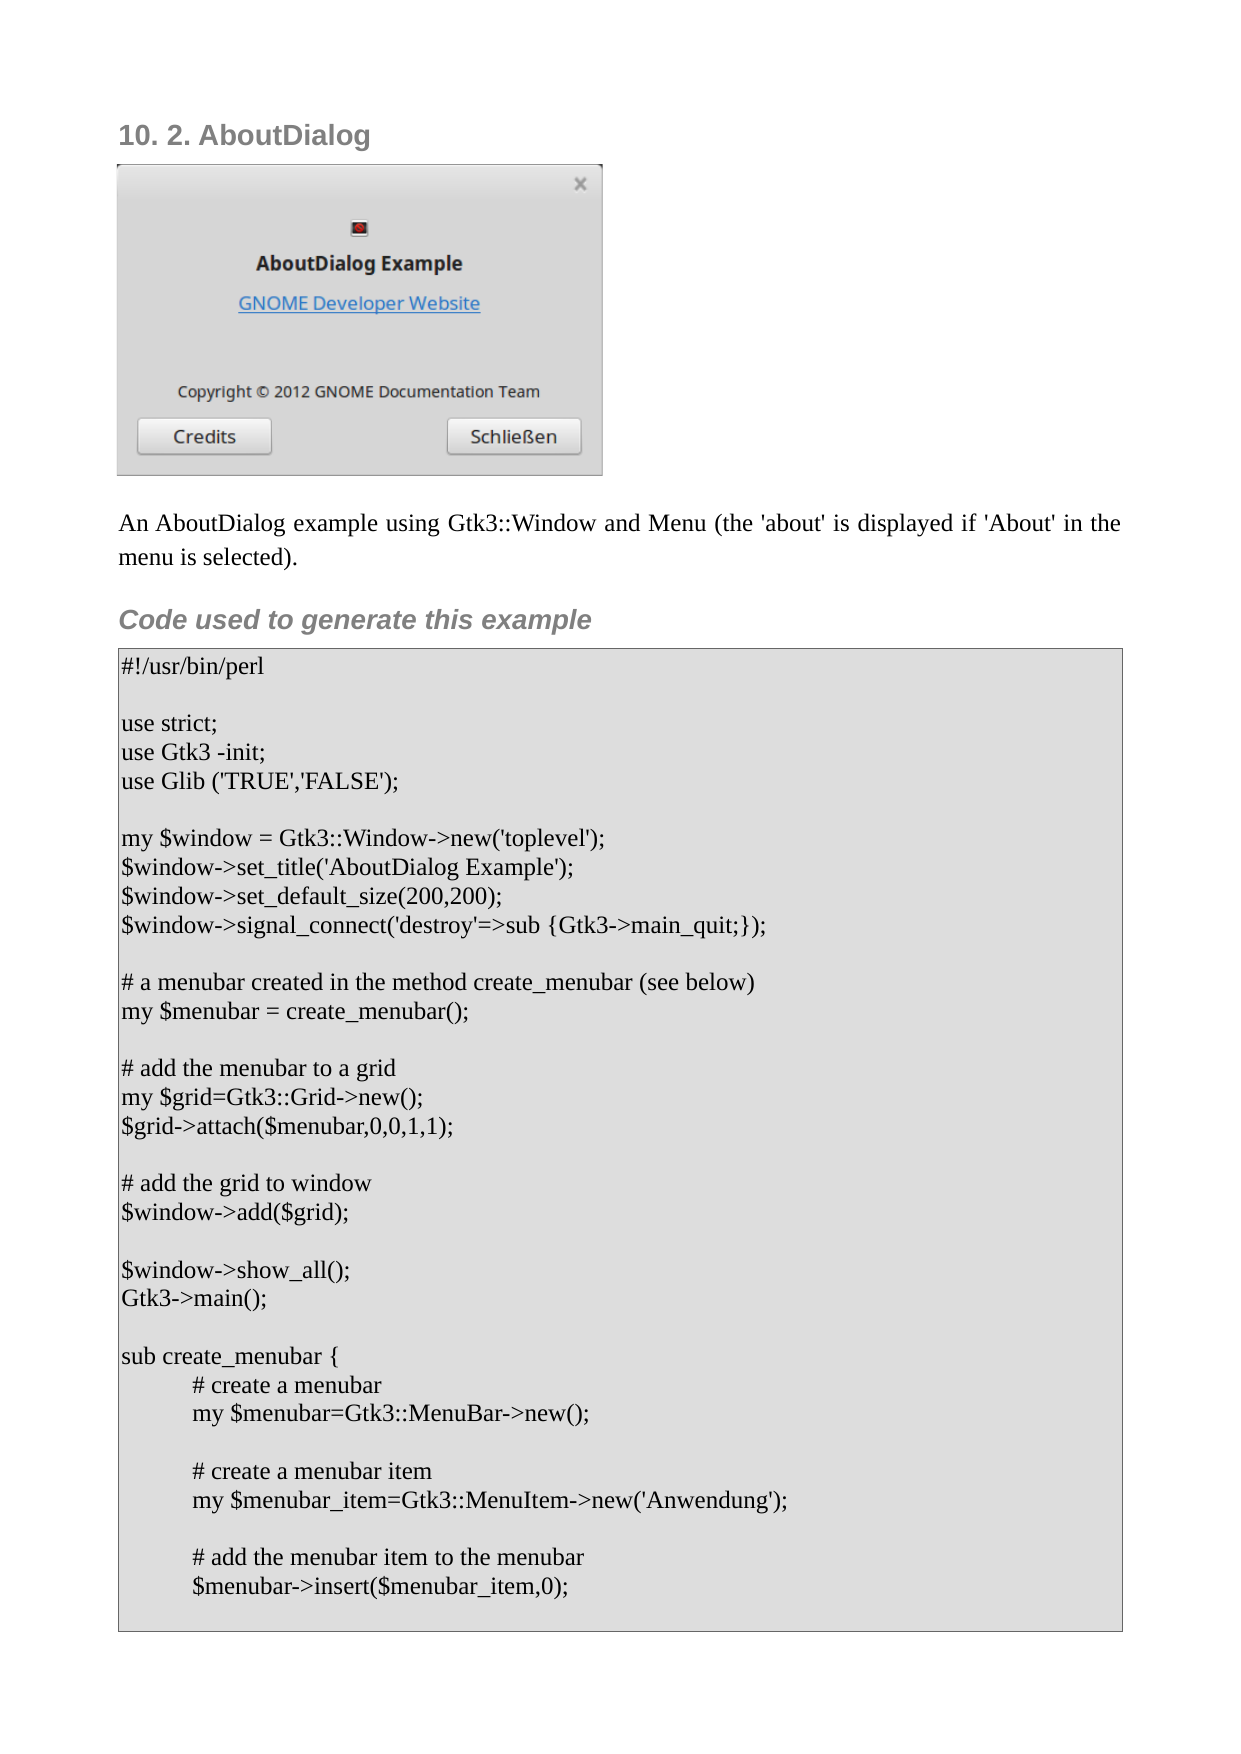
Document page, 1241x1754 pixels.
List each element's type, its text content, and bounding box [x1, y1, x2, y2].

text $window->set_title('AboutDialog Example'); [119, 849, 1122, 878]
subtitle 10. 2. AboutDialog [118, 118, 1122, 152]
text sub create_menubar { [119, 1338, 1122, 1367]
text # add the grid to window [119, 1166, 1122, 1194]
text my $menubar = create_menubar(); [119, 993, 1122, 1022]
text # create a menubar item [119, 1453, 1122, 1482]
text my $menubar_item=Gtk3::MenuItem->new('Anwendung'); [119, 1482, 1122, 1511]
text $window->add($grid); [119, 1194, 1122, 1223]
text my $menubar=Gtk3::MenuBar->new(); [119, 1396, 1122, 1424]
text #!/usr/bin/perl [119, 649, 1122, 677]
picture [116, 164, 603, 476]
text use strict; [119, 706, 1122, 734]
text # a menubar created in the method create_menubar (see below) [119, 964, 1122, 993]
text my $window = Gtk3::Window->new('toplevel'); [119, 821, 1122, 849]
text $window->set_default_size(200,200); [119, 878, 1122, 907]
text $window->signal_connect('destroy'=>sub {Gtk3->main_quit;}); [119, 907, 1122, 936]
text my $grid=Gtk3::Grid->new(); [119, 1079, 1122, 1108]
text Gtk3->main(); [119, 1281, 1122, 1309]
text # add the menubar to a grid [119, 1051, 1122, 1079]
text # add the menubar item to the menubar [119, 1539, 1122, 1568]
text use Glib ('TRUE','FALSE'); [119, 763, 1122, 792]
text $grid->attach($menubar,0,0,1,1); [119, 1108, 1122, 1137]
text # create a menubar [119, 1367, 1122, 1396]
text $menubar->insert($menubar_item,0); [119, 1568, 1122, 1597]
text An AboutDialog example using Gtk3::Window and Menu (the 'about' is displayed if 'About' in the menu is selected). [118, 508, 1122, 571]
subtitle Code used to generate this example [118, 604, 1122, 636]
text $window->show_all(); [119, 1252, 1122, 1281]
text use Gtk3 -init; [119, 734, 1122, 763]
